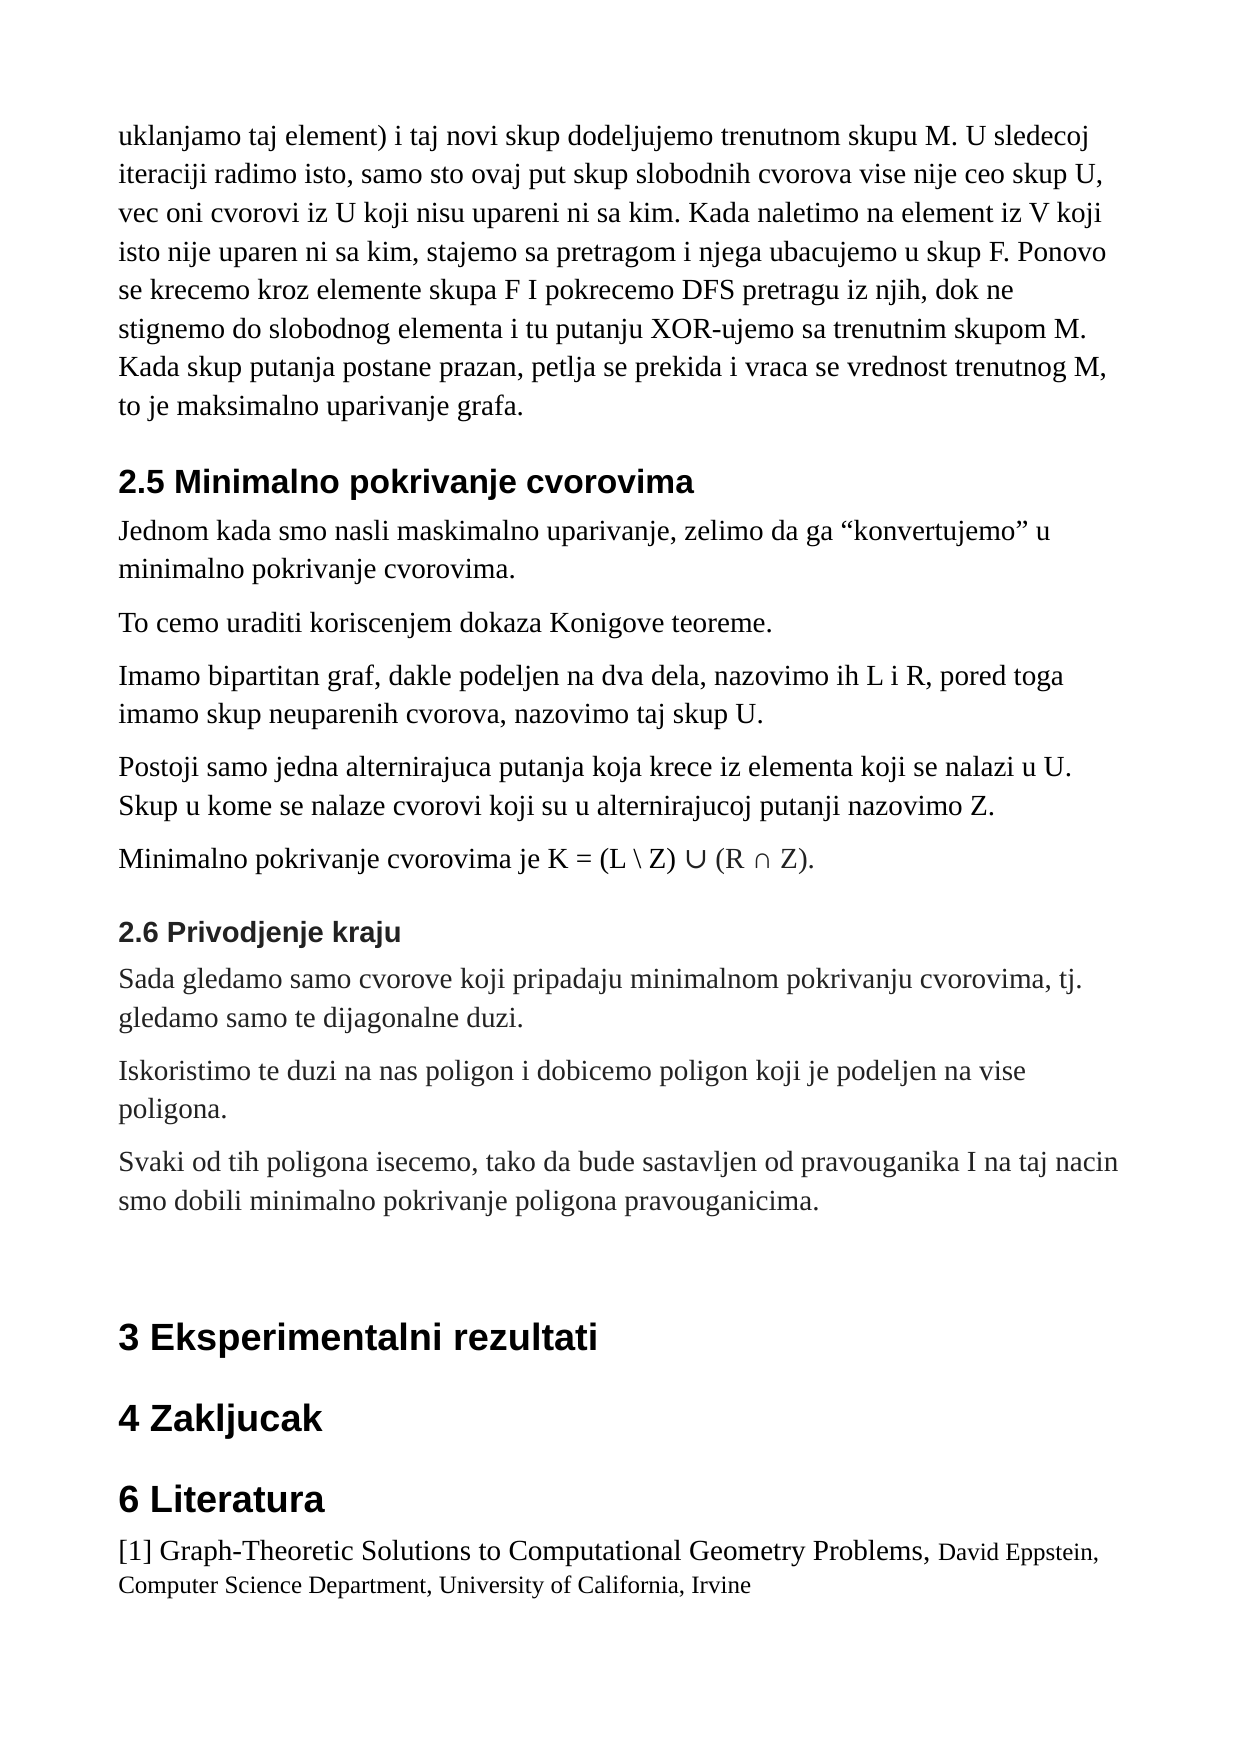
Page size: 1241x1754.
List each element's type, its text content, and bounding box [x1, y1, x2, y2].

text Jednom kada smo nasli maskimalno uparivanje, zelimo da ga “konvertujemo” u minimalno pokrivanje cvorovima. [118, 513, 1122, 585]
text [1] Graph-Theoretic Solutions to Computational Geometry Problems, David Eppstein, Computer Science Department, University of California, Irvine [118, 1533, 1122, 1599]
text Sada gledamo samo cvorove koji pripadaju minimalnom pokrivanju cvorovima, tj. gledamo samo te dijagonalne duzi. [118, 961, 1122, 1033]
text uklanjamo taj element) i taj novi skup dodeljujemo trenutnom skupu M. U sledecoj iteraciji radimo isto, samo sto ovaj put skup slobodnih cvorova vise nije ceo skup U, vec oni cvorovi iz U koji nisu upareni ni sa kim. Kada naletimo na element iz V koji isto nije uparen ni sa kim, stajemo sa pretragom i njega ubacujemo u skup F. Ponovo se krecemo kroz elemente skupa F I pokrecemo DFS pretragu iz njih, dok ne stignemo do slobodnog elementa i tu putanju XOR-ujemo sa trenutnim skupom M. Kada skup putanja postane prazan, petlja se prekida i vraca se vrednost trenutnog M, to je maksimalno uparivanje grafa. [118, 118, 1122, 421]
subtitle 4 Zakljucak [118, 1395, 1122, 1439]
subtitle 6 Literatura [118, 1477, 1122, 1520]
subtitle 2.5 Minimalno pokrivanje cvorovima [118, 462, 1122, 501]
text Postoji samo jedna alternirajuca putanja koja krece iz elementa koji se nalazi u U. Skup u kome se nalaze cvorovi koji su u alternirajucoj putanji nazovimo Z. [118, 749, 1122, 822]
text Minimalno pokrivanje cvorovima je K = (L \ Z) ∪ (R ∩ Z). [118, 841, 1122, 875]
text Svaki od tih poligona isecemo, tako da bude sastavljen od pravouganika I na taj nacin smo dobili minimalno pokrivanje poligona pravouganicima. [118, 1144, 1122, 1217]
subtitle 2.6 Privodjenje kraju [118, 915, 1122, 949]
text Imamo bipartitan graf, dakle podeljen na dva dela, nazovimo ih L i R, pored toga imamo skup neuparenih cvorova, nazovimo taj skup U. [118, 658, 1122, 730]
subtitle 3 Eksperimentalni rezultati [118, 1314, 1122, 1358]
text To cemo uraditi koriscenjem dokaza Konigove teoreme. [118, 605, 1122, 638]
text Iskoristimo te duzi na nas poligon i dobicemo poligon koji je podeljen na vise poligona. [118, 1053, 1122, 1125]
